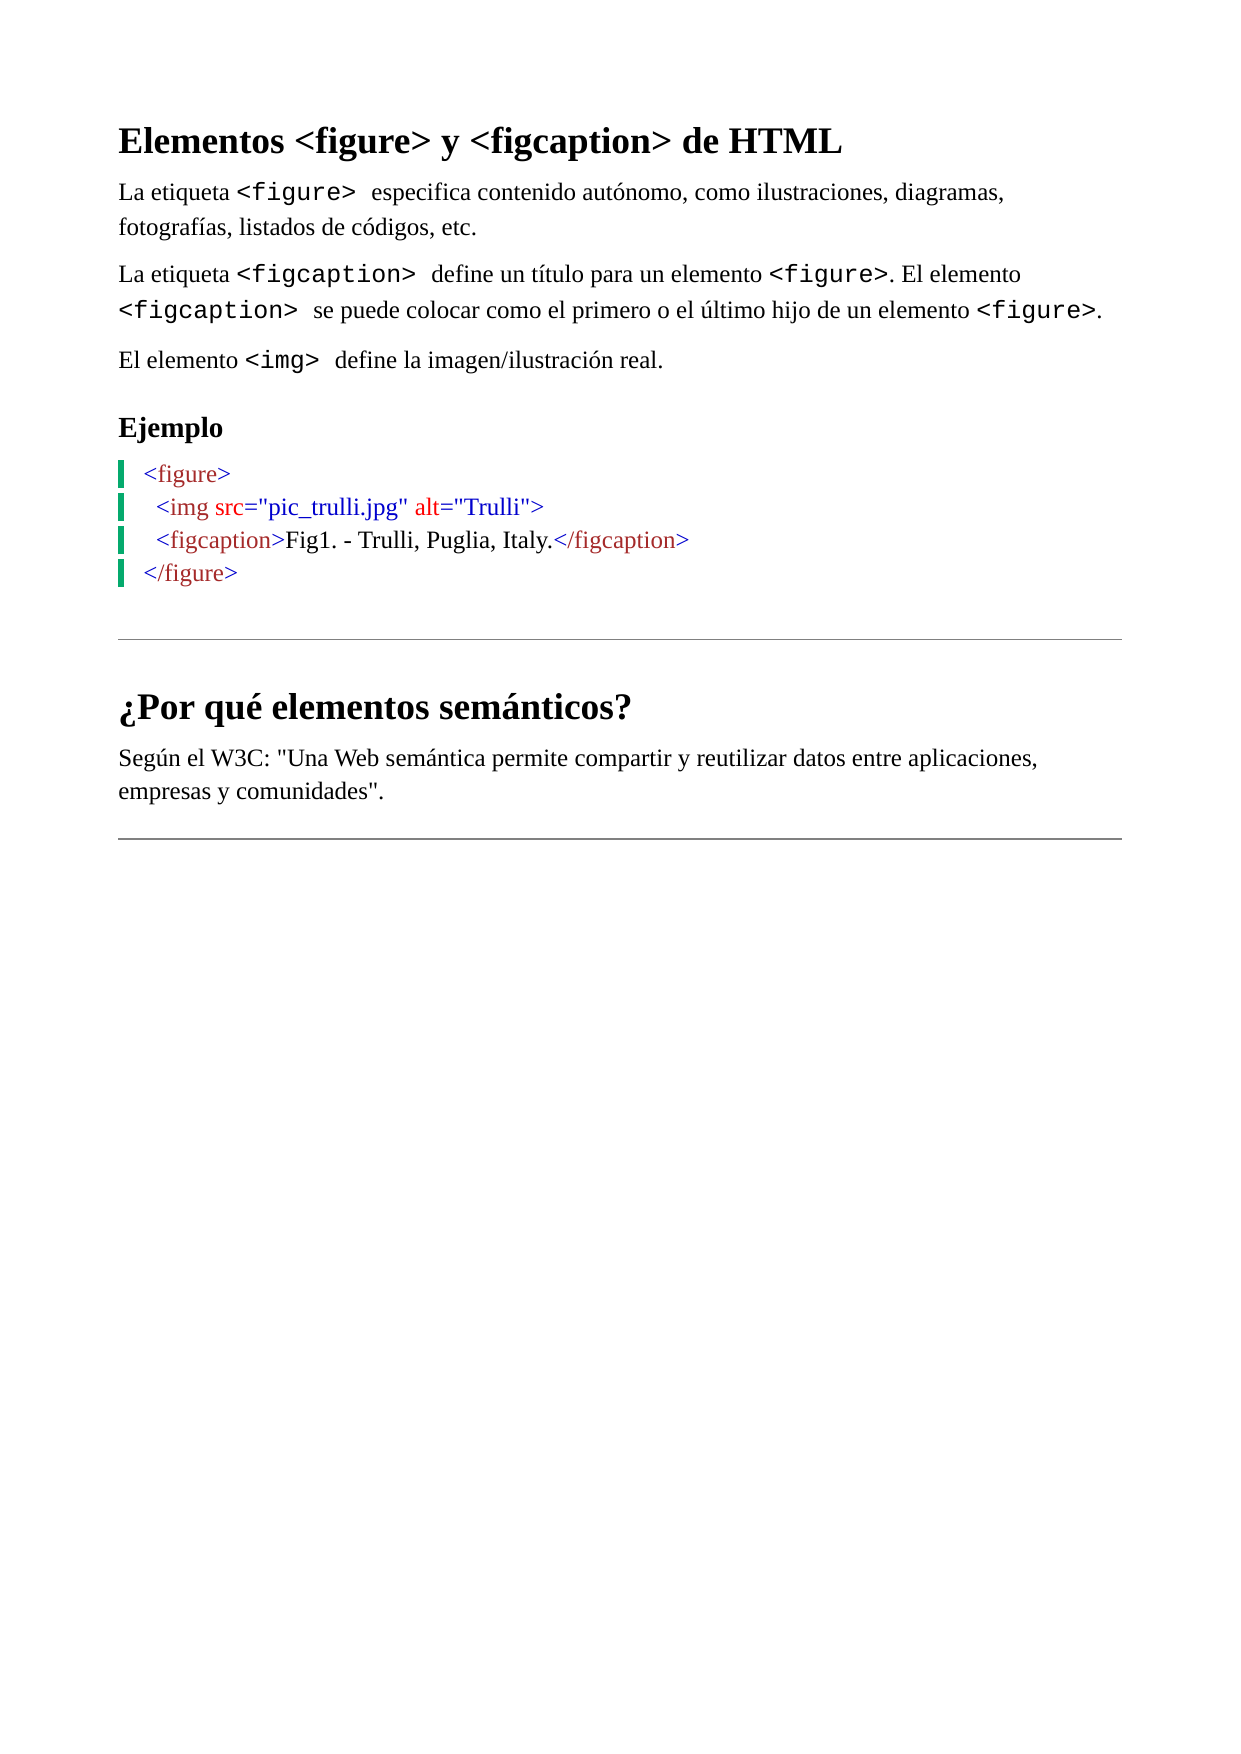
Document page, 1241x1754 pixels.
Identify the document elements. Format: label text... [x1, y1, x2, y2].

text La etiqueta <figure> especifica contenido autónomo, como ilustraciones, diagramas, fotografías, listados de códigos, etc. [118, 177, 1122, 241]
text Según el W3C: "Una Web semántica permite compartir y reutilizar datos entre aplicaciones, empresas y comunidades". [118, 743, 1122, 805]
text La etiqueta <figcaption> define un título para un elemento <figure>. El elemento <figcaption> se puede colocar como el primero o el último hijo de un elemento <figure>. [118, 259, 1122, 326]
text El elemento <img> define la imagen/ilustración real. [118, 345, 1122, 376]
text <figure> <img src="pic_trulli.jpg" alt="Trulli"> <figcaption>Fig1. - Trulli, Puglia, Italy.</figcaption> </figure> [118, 459, 1122, 587]
subtitle ¿Por qué elementos semánticos? [118, 684, 1122, 728]
subtitle Ejemplo [118, 410, 1122, 444]
subtitle Elementos <figure> y <figcaption> de HTML [118, 118, 1122, 161]
